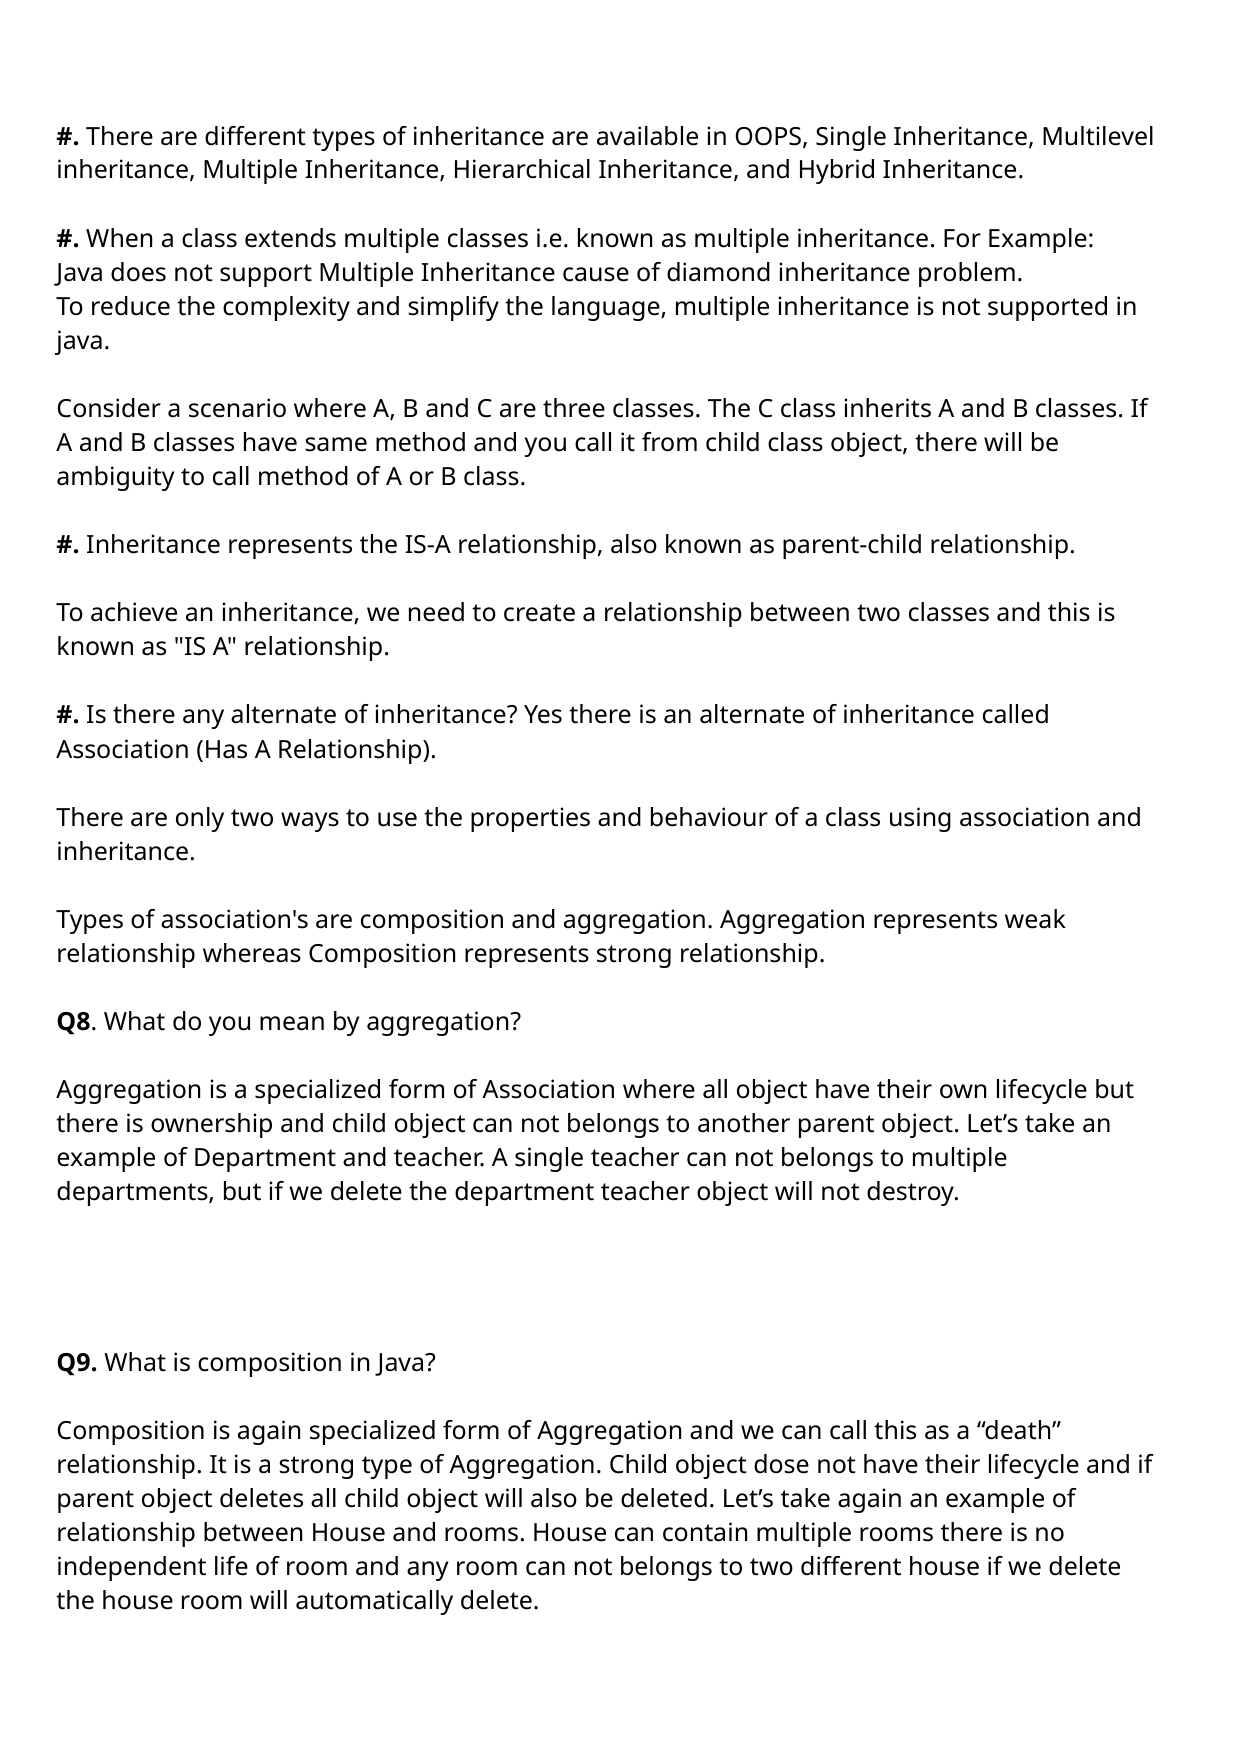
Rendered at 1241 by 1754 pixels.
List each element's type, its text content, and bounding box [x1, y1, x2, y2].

text Q9. What is composition in Java? [56, 1344, 1167, 1378]
text Aggregation is a specialized form of Association where all object have their own lifecycle but there is ownership and child object can not belongs to another parent object. Let’s take an example of Department and teacher. A single teacher can not belongs to multiple departments, but if we delete the department teacher object will not destroy. [56, 1072, 1167, 1208]
text Q8. What do you mean by aggregation? [56, 1004, 1167, 1038]
text To achieve an inheritance, we need to create a relationship between two classes and this is known as "IS A" relationship. [56, 595, 1167, 663]
text Types of association's are composition and aggregation. Aggregation represents weak relationship whereas Composition represents strong relationship. [56, 902, 1167, 970]
text #. Is there any alternate of inheritance? Yes there is an alternate of inheritance called Association (Has A Relationship). [56, 697, 1167, 765]
text There are only two ways to use the properties and behaviour of a class using association and inheritance. [56, 799, 1167, 867]
text #. Inheritance represents the IS-A relationship, also known as parent-child relationship. [56, 527, 1167, 561]
text Java does not support Multiple Inheritance cause of diamond inheritance problem. [56, 254, 1167, 288]
text Consider a scenario where A, B and C are three classes. The C class inherits A and B classes. If A and B classes have same method and you call it from child class object, there will be ambiguity to call method of A or B class. [56, 391, 1167, 493]
text #. When a class extends multiple classes i.e. known as multiple inheritance. For Example: [56, 220, 1167, 254]
text To reduce the complexity and simplify the language, multiple inheritance is not supported in java. [56, 288, 1167, 357]
text Composition is again specialized form of Aggregation and we can call this as a “death” relationship. It is a strong type of Aggregation. Child object dose not have their lifecycle and if parent object deletes all child object will also be deleted. Let’s take again an example of relationship between House and rooms. House can contain multiple rooms there is no independent life of room and any room can not belongs to two different house if we delete the house room will automatically delete. [56, 1412, 1167, 1617]
text #. There are different types of inheritance are available in OOPS, Single Inheritance, Multilevel inheritance, Multiple Inheritance, Hierarchical Inheritance, and Hybrid Inheritance. [56, 118, 1167, 186]
